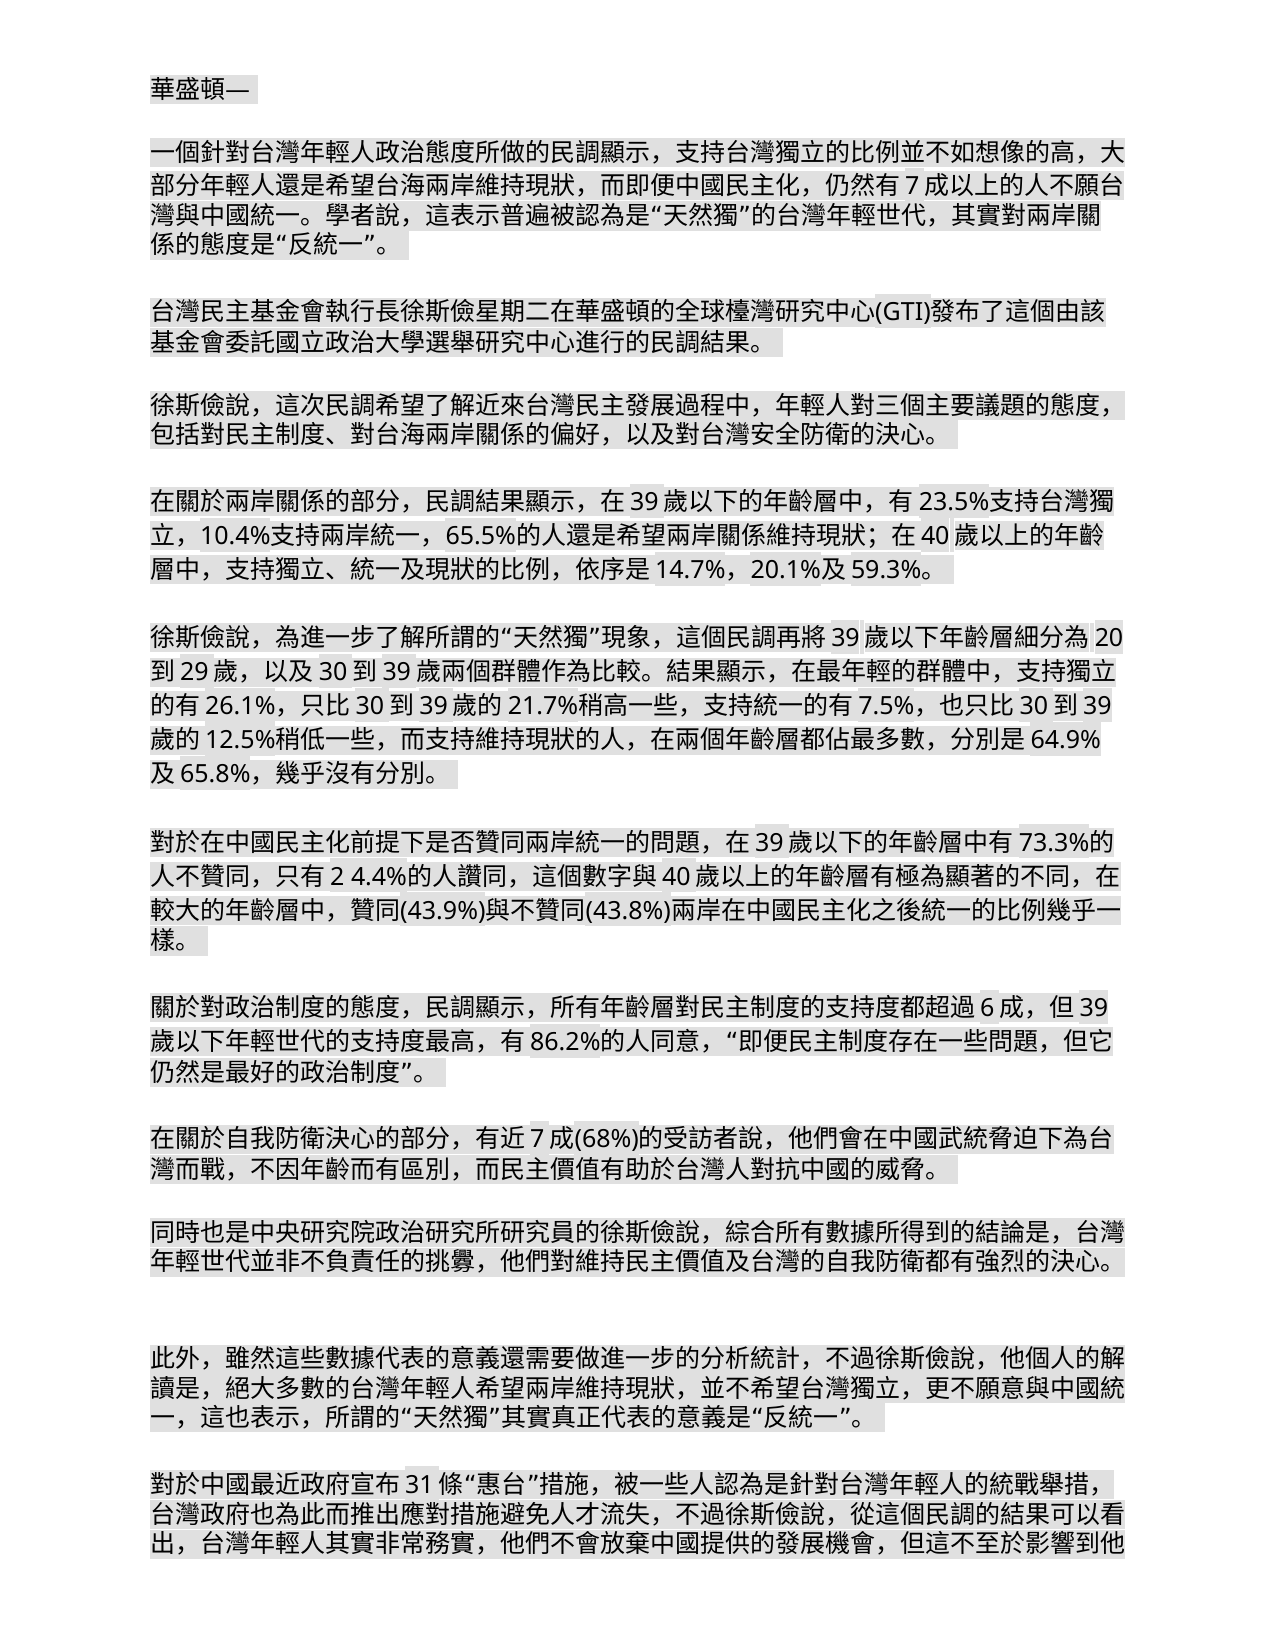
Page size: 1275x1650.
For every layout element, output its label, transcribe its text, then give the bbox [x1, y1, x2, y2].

text 讓我吃驚的是，即使在美國與民進黨聯手做的民調下，支持統一的人仍佔十分之一？ 不覺得台灣有智慧的人有這麼多 https://www.voachinese.com/a/taiwan-youth-china-20180404/4333326.html 民調指台灣年輕人要現狀而非統一或獨立 華盛頓— 一個針對台灣年輕人政治態度所做的民調顯示，支持台灣獨立的比例並不如想像的高，大部分年輕人還是希望台海兩岸維持現狀，而即便中國民主化，仍然有7成以上的人不願台灣與中國統一。學者說，這表示普遍被認為是“天然獨”的台灣年輕世代，其實對兩岸關係的態度是“反統一”。 台灣民主基金會執行長徐斯儉星期二在華盛頓的全球檯灣研究中心(GTI)發布了這個由該基金會委託國立政治大學選舉研究中心進行的民調結果。 徐斯儉說，這次民調希望了解近來台灣民主發展過程中，年輕人對三個主要議題的態度，包括對民主制度、對台海兩岸關係的偏好，以及對台灣安全防衛的決心。 在關於兩岸關係的部分，民調結果顯示，在39歲以下的年齡層中，有23.5%支持台灣獨立，10.4%支持兩岸統一，65.5%的人還是希望兩岸關係維持現狀；在40歲以上的年齡層中，支持獨立、統一及現狀的比例，依序是14.7%，20.1%及59.3%。 徐斯儉說，為進一步了解所謂的“天然獨”現象，這個民調再將39歲以下年齡層細分為20到29歲，以及30到39歲兩個群體作為比較。結果顯示，在最年輕的群體中，支持獨立的有26.1%，只比30到39歲的21.7%稍高一些，支持統一的有7.5%，也只比30到39歲的12.5%稍低一些，而支持維持現狀的人，在兩個年齡層都佔最多數，分別是64.9%及65.8%，幾乎沒有分別。 對於在中國民主化前提下是否贊同兩岸統一的問題，在39歲以下的年齡層中有73.3%的人不贊同，只有2 4.4%的人讚同，這個數字與40歲以上的年齡層有極為顯著的不同，在較大的年齡層中，贊同(43.9%)與不贊同(43.8%)兩岸在中國民主化之後統一的比例幾乎一樣。 關於對政治制度的態度，民調顯示，所有年齡層對民主制度的支持度都超過6成，但39歲以下年輕世代的支持度最高，有86.2%的人同意，“即便民主制度存在一些問題，但它仍然是最好的政治制度”。 在關於自我防衛決心的部分，有近7成(68%)的受訪者說，他們會在中國武統脅迫下為台灣而戰，不因年齡而有區別，而民主價值有助於台灣人對抗中國的威脅。 同時也是中央研究院政治研究所研究員的徐斯儉說，綜合所有數據所得到的結論是，台灣年輕世代並非不負責任的挑釁，他們對維持民主價值及台灣的自我防衛都有強烈的決心。 此外，雖然這些數據代表的意義還需要做進一步的分析統計，不過徐斯儉說，他個人的解讀是，絕大多數的台灣年輕人希望兩岸維持現狀，並不希望台灣獨立，更不願意與中國統一，這也表示，所謂的“天然獨”其實真正代表的意義是“反統一”。 對於中國最近政府宣布31條“惠台”措施，被一些人認為是針對台灣年輕人的統戰舉措，台灣政府也為此而推出應對措施避免人才流失，不過徐斯儉說，從這個民調的結果可以看出，台灣年輕人其實非常務實，他們不會放棄中國提供的發展機會，但這不至於影響到他們的認同感。 徐斯儉說，人類不是畜生，並非只有物質需求，“還有情緒、認同感以及價值觀，而價值觀是非常重要的”，他非常不同意一些中國朋友對台灣民主程序的輕視，他們認為那隻是一個程序而已，但民主不只是一個程序，“它是一種價值”，而台灣的年輕人非常珍視這個民主價值，他也希望中國政府能認真看待台灣年輕人對民主的堅持。 美國國際共和學會(International Republican Institute)主席特溫寧(Daniel Twining)在評論這個民調結果時說，民主不僅是台灣年輕人看重的價值觀，在他訪問世界各地推動民主自由的過程中，他看到全球年輕人對未來都有相同的渴望，大家都希望在一個良好的環境中追求自己的理想，即使中國領導人習近平想要輸出中國的專制體制，但一人統治的政治、經濟風險太大。 特溫寧說，即使美國現在的民主並不那麼完美，歐洲也在民粹主義盛行下極為分裂，民主在許多地方都有倒退的現象，不過他認為在獨裁與民主的競爭中，毫無疑問最終勝出的還是民主體制，因為這是“年輕人能夠在世界上發揮”最好的體制。 對於北京當局自蔡英文政府上台後強力打擊台獨的做法，徐斯儉在會後接受美國之音採訪時表示，對中國政府而言，“只要與它不同就是台獨”，但作為政治策略，這種做法並不聰明，對北京的政治目的也不利，這次台灣民主基金會的民調將台灣年輕人的想法以數據呈現出來，他希望北京能夠好好參考這些數字背後的意涵。 台灣民主基金會自2011年開始每年進行兩次民調，一次是關於民眾對民主價值的支持態度，另一次則是關於民眾對台灣社會公平正義的看法，而這個在今年2月、3月做的最新民調，特別加入了39歲以下年齡層的政治態度，以便與40歲以上年齡層進行比較，前者的樣本有825人，佔人口比例38%；後者樣本為747人，佔人口比例62%。 在華盛頓訪問行程之前，徐斯儉上周先到紐約參加美國外交政策全國委員會的美中台三邊對話閉門會議，在返台後將舉行記者會發布這個針對台灣年輕人所作的最新民調結果。 [150, 75, 1125, 1559]
